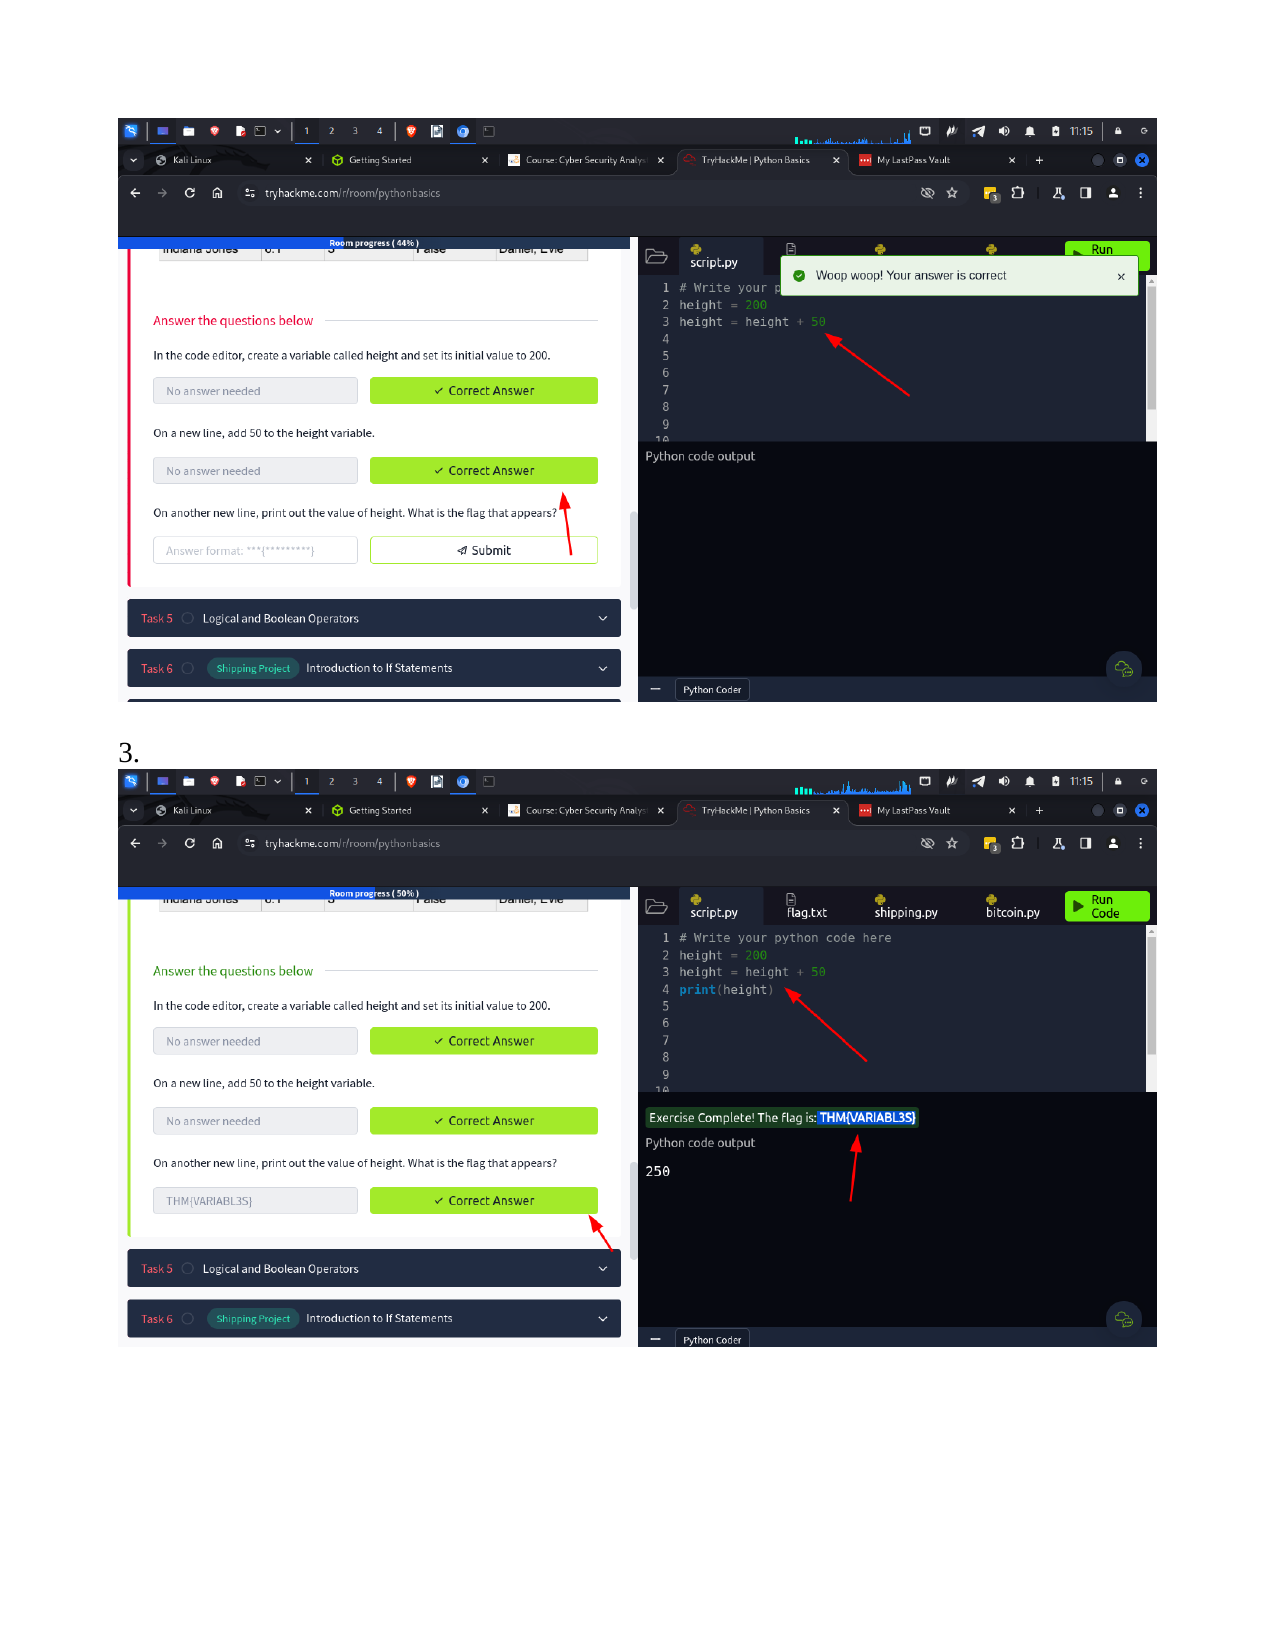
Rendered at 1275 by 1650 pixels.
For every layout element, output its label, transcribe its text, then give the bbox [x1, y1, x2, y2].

picture [118, 118, 1157, 702]
picture [118, 769, 1157, 1347]
text 3. [118, 736, 1157, 769]
